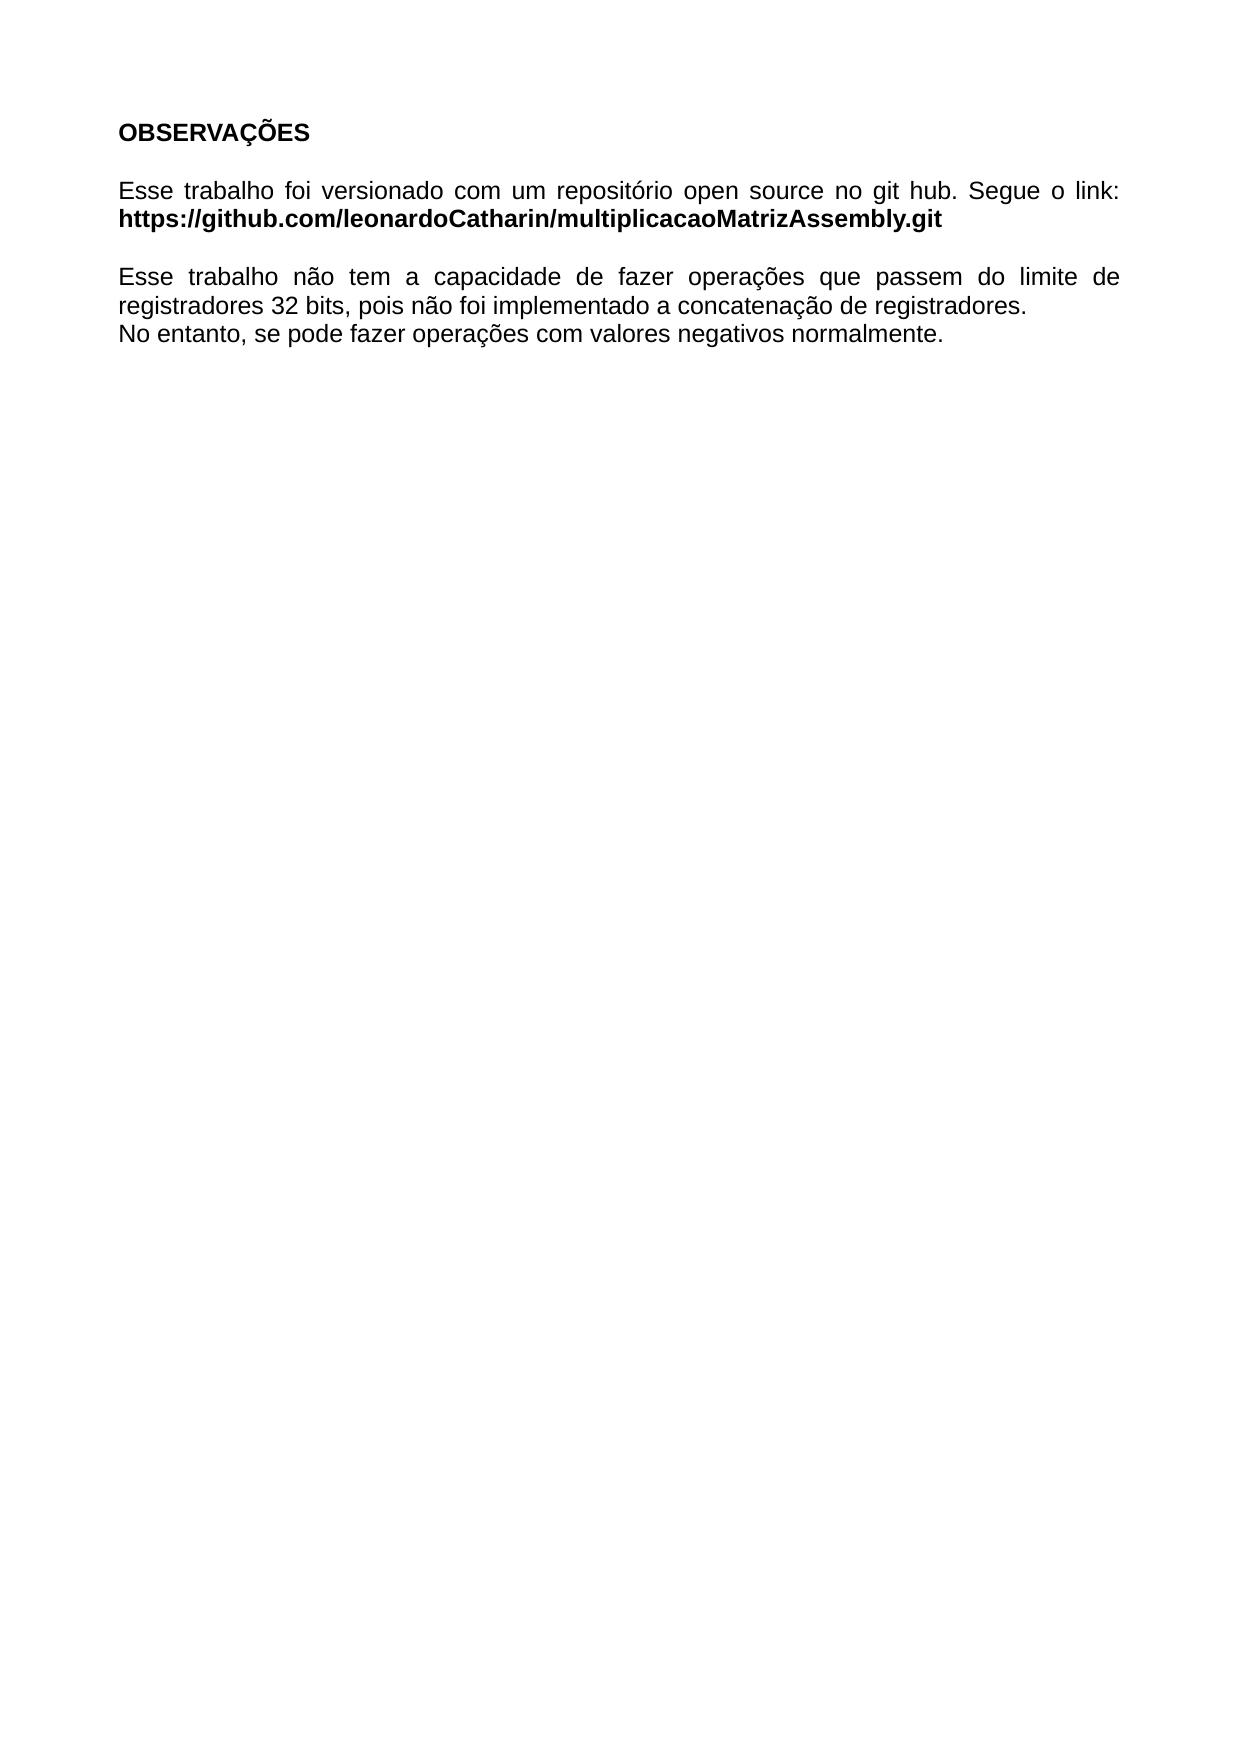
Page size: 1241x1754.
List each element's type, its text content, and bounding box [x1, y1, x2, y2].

text No entanto, se pode fazer operações com valores negativos normalmente. [118, 319, 1122, 348]
text Esse trabalho foi versionado com um repositório open source no git hub. Segue o link: https://github.com/leonardoCatharin/multiplicacaoMatrizAssembly.git [118, 176, 1122, 233]
text OBSERVAÇÕES [118, 118, 1122, 147]
text Esse trabalho não tem a capacidade de fazer operações que passem do limite de registradores 32 bits, pois não foi implementado a concatenação de registradores. [118, 262, 1122, 319]
